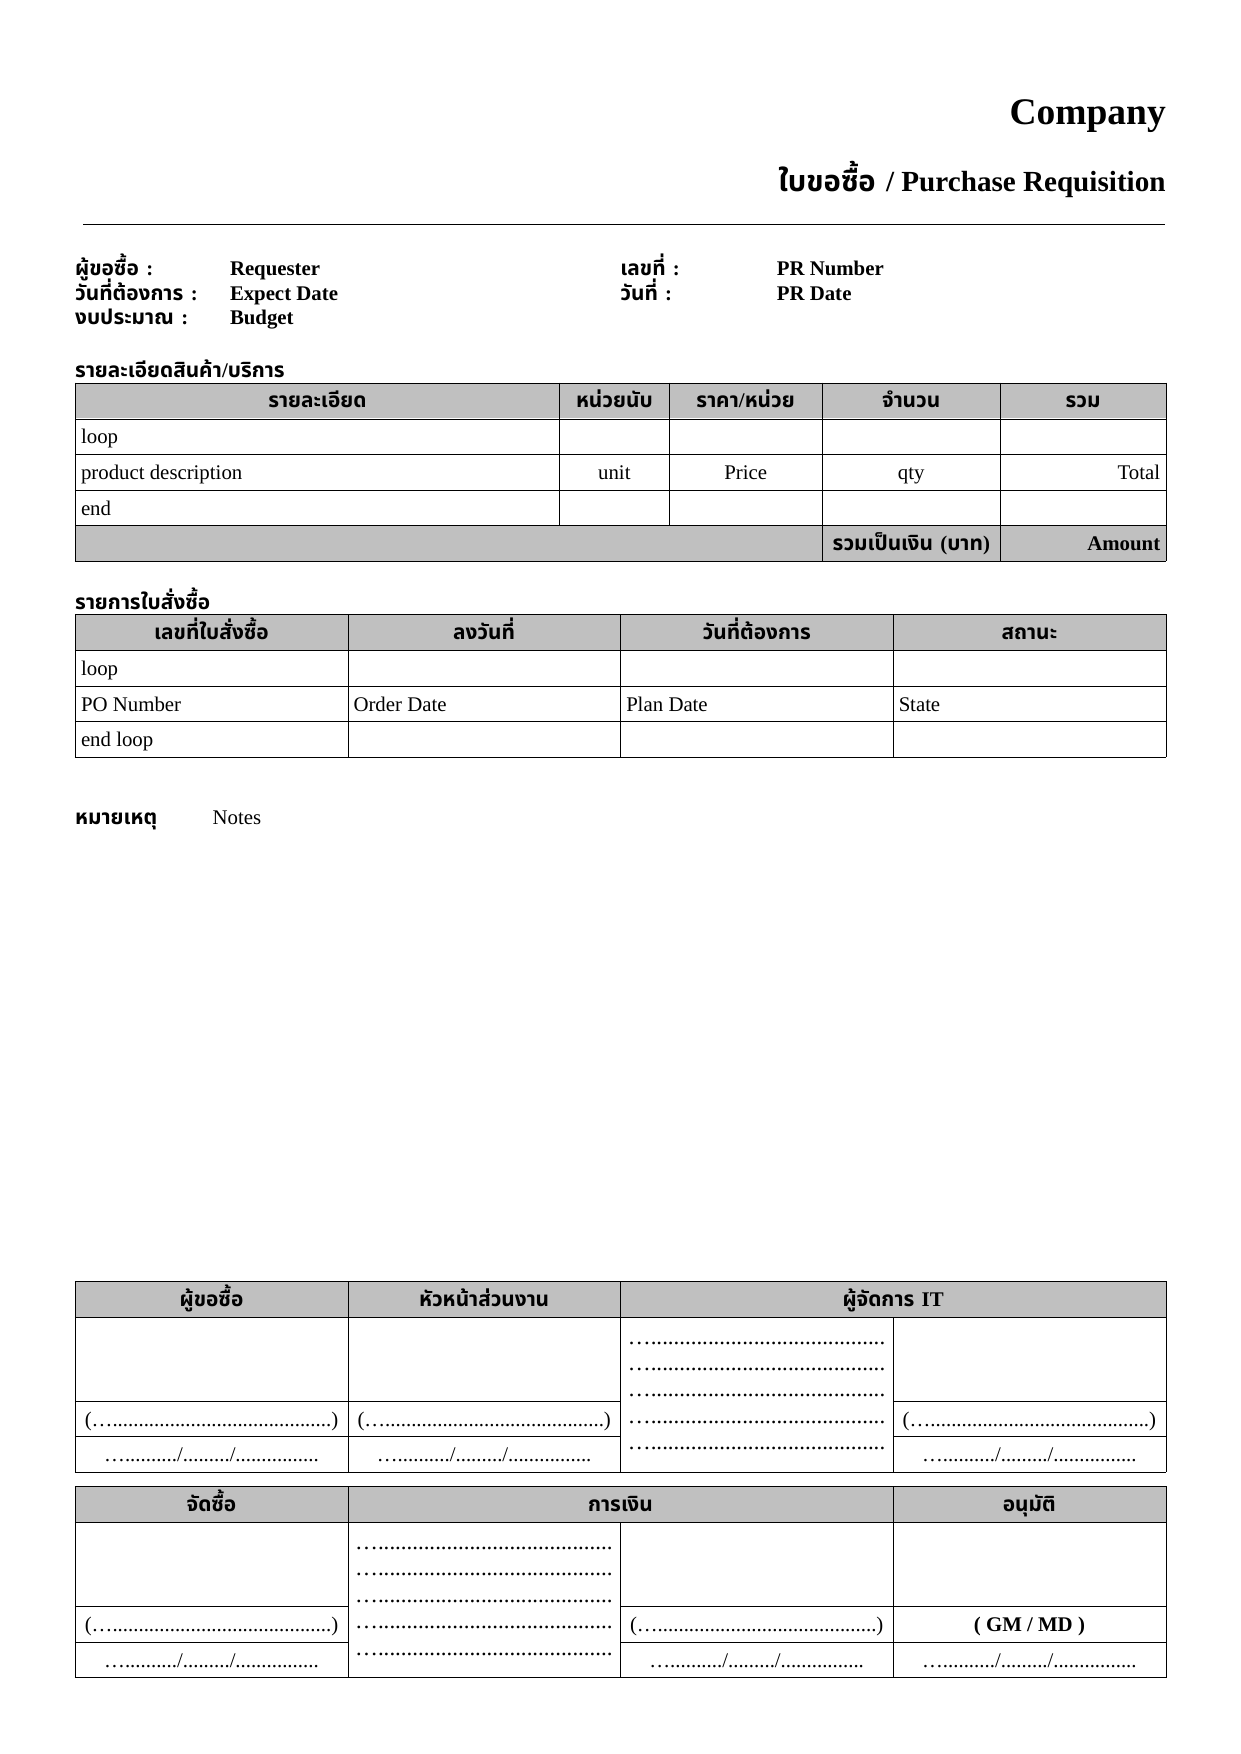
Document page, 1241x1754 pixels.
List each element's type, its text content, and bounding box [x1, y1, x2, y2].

table_header รวม [1001, 384, 1166, 418]
table_header วันที่ต้องการ [621, 615, 893, 650]
table_cell Order Date [349, 687, 620, 721]
table_cell [894, 651, 1166, 686]
table_cell [560, 491, 669, 525]
table_cell [1001, 420, 1166, 454]
table_cell [621, 651, 893, 686]
table_cell PR Date [777, 281, 1166, 305]
table_cell Budget [230, 305, 620, 329]
table_header ราคา/หน่วย [670, 384, 822, 418]
table_cell unit [560, 455, 669, 490]
text รายการใบสั่งซื้อ [75, 590, 1166, 614]
table_cell วันที่ต้องการ : [75, 281, 230, 305]
table_header Notes [213, 805, 1166, 829]
table_cell State [894, 687, 1166, 721]
table_cell loop [76, 420, 559, 454]
table_cell [1001, 491, 1166, 525]
table_header หน่วยนับ [560, 384, 669, 418]
table_header ผู้ขอซื้อ : [75, 256, 230, 281]
table_header Requester [230, 256, 620, 281]
table_cell [777, 305, 1166, 329]
table_header รายละเอียด [76, 384, 559, 418]
table_header ลงวันที่ [349, 615, 620, 650]
table_cell [894, 722, 1166, 757]
table_cell [620, 305, 777, 329]
table_cell [670, 420, 822, 454]
table_cell [349, 651, 620, 686]
table_header หมายเหตุ [75, 805, 212, 829]
table_header จำนวน [823, 384, 1000, 418]
table_cell งบประมาณ : [75, 305, 230, 329]
table_header เลขที่ใบสั่งซื้อ [76, 615, 348, 650]
table_cell Plan Date [621, 687, 893, 721]
table_header PR Number [777, 256, 1166, 281]
table_cell loop [76, 651, 348, 686]
table_cell [823, 491, 1000, 525]
text รายละเอียดสินค้า/บริการ [75, 358, 1166, 382]
table_header เลขที่ : [620, 256, 777, 281]
table_cell [621, 722, 893, 757]
table_cell วันที่ : [620, 281, 777, 305]
table_cell PO Number [76, 687, 348, 721]
table_cell Amount [1001, 526, 1166, 561]
table_cell [560, 420, 669, 454]
table_cell Total [1001, 455, 1166, 490]
table_cell [823, 420, 1000, 454]
table_cell Price [670, 455, 822, 490]
table_header สถานะ [894, 615, 1166, 650]
table_cell end [76, 491, 559, 525]
table_cell [76, 526, 822, 561]
table_cell end loop [76, 722, 348, 757]
table_cell product description [76, 455, 559, 490]
table_cell [349, 722, 620, 757]
table_cell Expect Date [230, 281, 620, 305]
table_cell รวมเป็นเงิน (บาท) [823, 526, 1000, 561]
table_cell qty [823, 455, 1000, 490]
table_cell [670, 491, 822, 525]
